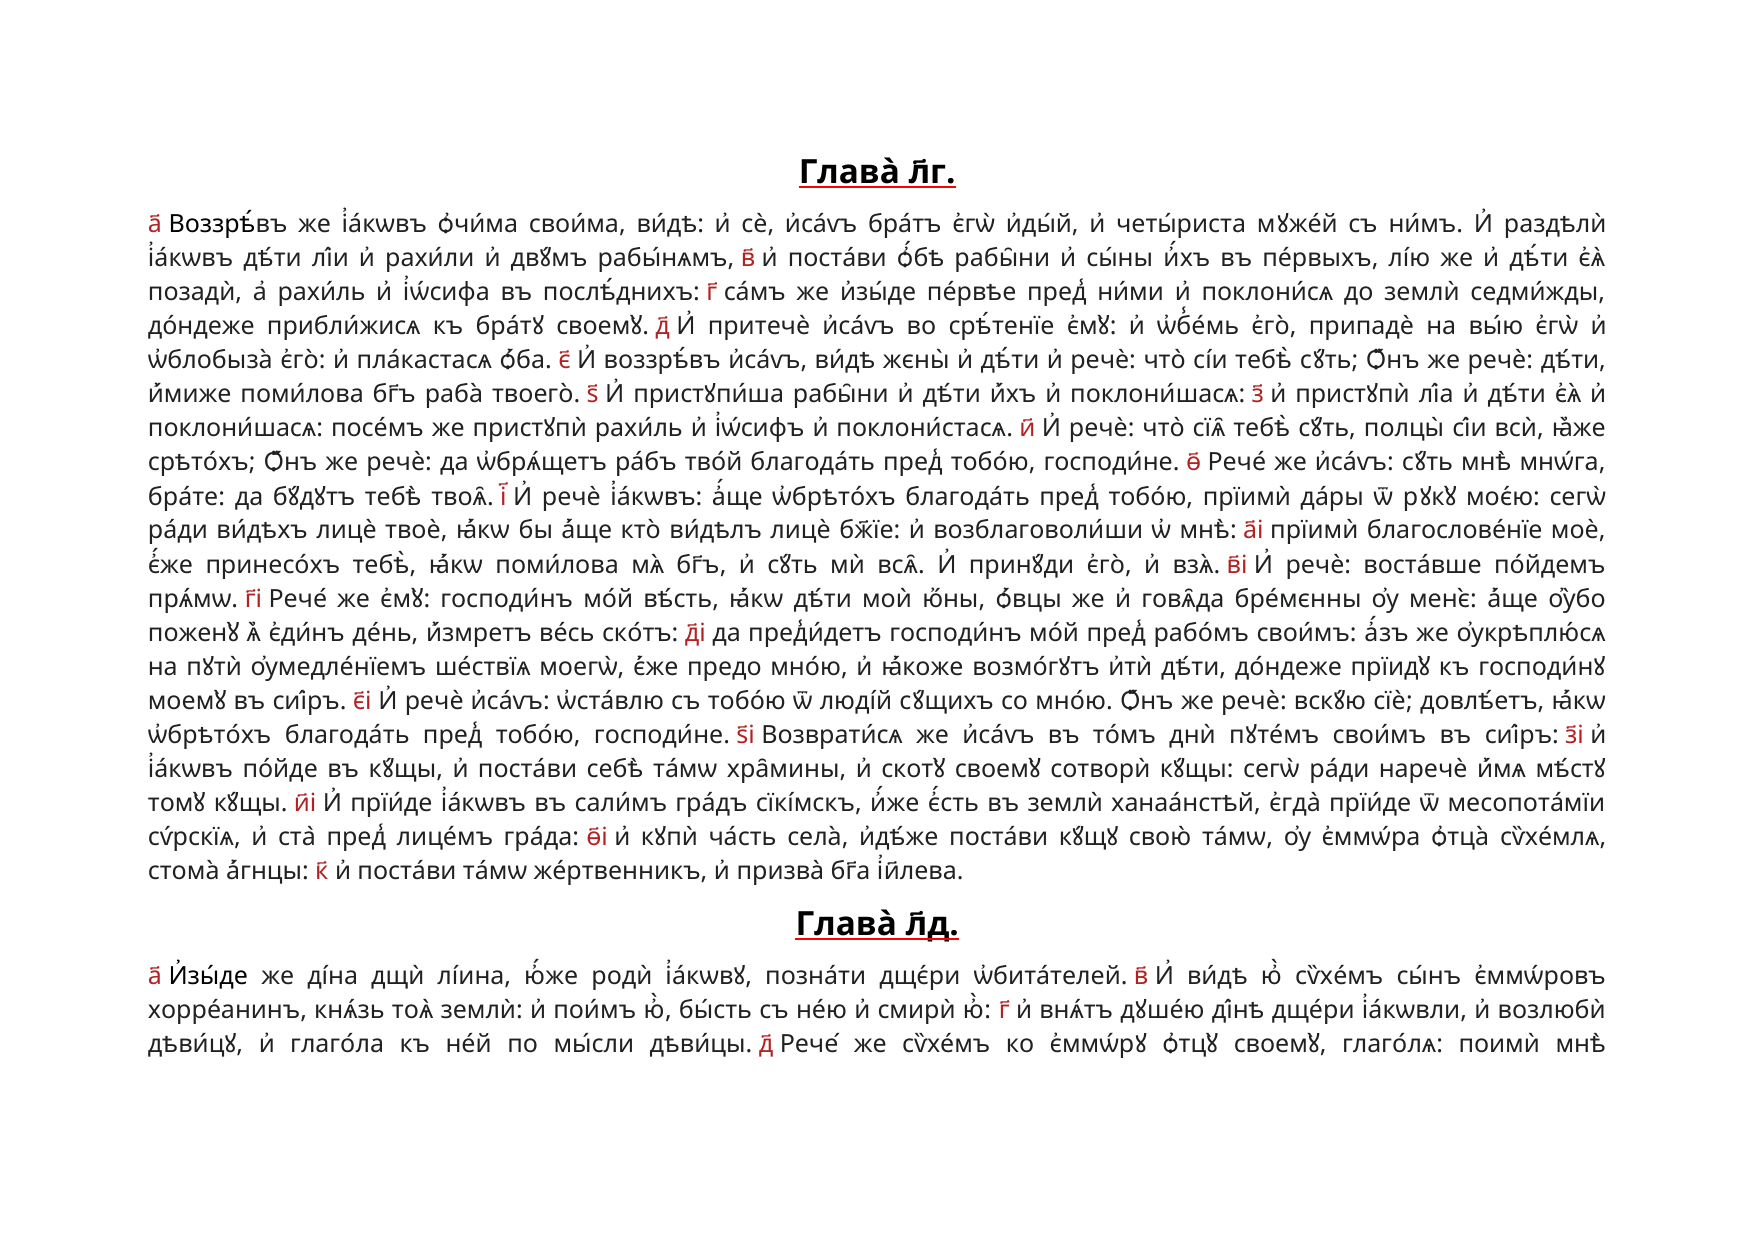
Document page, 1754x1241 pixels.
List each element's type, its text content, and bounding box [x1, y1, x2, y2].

text Глава̀ л҃д. [148, 899, 1606, 945]
text а҃ И҆зы́де же ді́на дщѝ лі́ина, ю҆́же родѝ і҆а́кѡвꙋ, позна́ти дщє́ри ѡ҆бита́телей. в҃ И҆ ви́дѣ ю҆̀ сѷхе́мъ сы́нъ є҆ммѡ́ровъ хорре́анинъ, кнѧ́зь тоѧ̀ землѝ: и҆ пои́мъ ю҆̀, бы́сть съ не́ю и҆ смирѝ ю҆̀: г҃ и҆ внѧ́тъ дꙋше́ю ді́нѣ дще́ри і҆а́кѡвли, и҆ возлюбѝ дѣви́цꙋ, и҆ глаго́ла къ не́й по мы́сли дѣви́цы. д҃ Рече́ же сѷхе́мъ ко є҆ммѡ́рꙋ ѻ҆тцꙋ̀ своемꙋ̀, глаго́лѧ: поимѝ мнѣ̀ [148, 957, 1606, 1059]
text Глава̀ л҃г. [148, 148, 1606, 193]
text а҃ Воззрѣ́въ же і҆а́кѡвъ ѻ҆чи́ма свои́ма, ви́дѣ: и҆ сѐ, и҆са́ѵъ бра́тъ є҆гѡ̀ и҆ды́й, и҆ четы́риста мꙋже́й съ ни́мъ. И҆ раздѣлѝ і҆а́кѡвъ дѣ́ти лі́и и҆ рахи́ли и҆ двꙋ́мъ рабы́нѧмъ, в҃ и҆ поста́ви ѻ҆́бѣ рабы̑ни и҆ сы́ны и҆́хъ въ пе́рвыхъ, лі́ю же и҆ дѣ́ти є҆ѧ̀ позадѝ, а҆ рахи́ль и҆ і҆ѡ́сифа въ послѣ́днихъ: г҃ са́мъ же и҆зы́де пе́рвѣе пред̾ ни́ми и҆ поклони́сѧ до землѝ седми́жды, до́ндеже прибли́жисѧ къ бра́тꙋ своемꙋ̀. д҃ И҆ притечѐ и҆са́ѵъ во срѣ́тенїе є҆мꙋ̀: и҆ ѡ҆б̾е́мь є҆го̀, припадѐ на вы́ю є҆гѡ̀ и҆ ѡ҆блобыза̀ є҆го̀: и҆ пла́кастасѧ ѻ҆́ба. є҃ И҆ воззрѣ́въ и҆са́ѵъ, ви́дѣ жєны̀ и҆ дѣ́ти и҆ речѐ: что̀ сі́и тебѣ̀ сꙋ́ть; Ѻ҆́нъ же речѐ: дѣ́ти, и҆́миже поми́лова бг҃ъ раба̀ твоего̀. ѕ҃ И҆ пристꙋпи́ша рабы̑ни и҆ дѣ́ти и҆́хъ и҆ поклони́шасѧ: з҃ и҆ пристꙋпѝ лі́а и҆ дѣ́ти є҆ѧ̀ и҆ поклони́шасѧ: посе́мъ же пристꙋпѝ рахи́ль и҆ і҆ѡ́сифъ и҆ поклони́стасѧ. и҃ И҆ речѐ: что̀ сїѧ̑ тебѣ̀ сꙋ́ть, полцы̀ сі́и всѝ, ꙗ҆̀же срѣто́хъ; Ѻ҆́нъ же речѐ: да ѡ҆брѧ́щетъ ра́бъ тво́й благода́ть пред̾ тобо́ю, господи́не. ѳ҃ Рече́ же и҆са́ѵъ: сꙋ́ть мнѣ̀ мнѡ́га, бра́те: да бꙋ́дꙋтъ тебѣ̀ твоѧ̑. і҃ И҆ речѐ і҆а́кѡвъ: а҆́ще ѡ҆брѣто́хъ благода́ть пред̾ тобо́ю, прїимѝ да́ры ѿ рꙋкꙋ̀ моє́ю: сегѡ̀ ра́ди ви́дѣхъ лицѐ твоѐ, ꙗ҆́кѡ бы а҆́ще кто̀ ви́дѣлъ лицѐ бж҃їе: и҆ возблаговоли́ши ѡ҆ мнѣ̀: а҃і прїимѝ благослове́нїе моѐ, є҆́же принесо́хъ тебѣ̀, ꙗ҆́кѡ поми́лова мѧ̀ бг҃ъ, и҆ сꙋ́ть мѝ всѧ̑. И҆ принꙋ́ди є҆го̀, и҆ взѧ̀. в҃і И҆ речѐ: воста́вше по́йдемъ прѧ́мѡ. г҃і Рече́ же є҆мꙋ̀: господи́нъ мо́й вѣ́сть, ꙗ҆́кѡ дѣ́ти моѝ ю҆́ны, ѻ҆́вцы же и҆ говѧ̑да бре́мєнны ѹ҆ менє̀: а҆́ще ѹ҆̀бо поженꙋ̀ ѧ҆̀ є҆ди́нъ де́нь, и҆́змретъ ве́сь ско́тъ: д҃і да пред̾и́детъ господи́нъ мо́й пред̾ рабо́мъ свои́мъ: а҆́зъ же ѹ҆крѣплю́сѧ на пꙋтѝ ѹ҆медле́нїемъ ше́ствїѧ моегѡ̀, є҆́же предо мно́ю, и҆ ꙗ҆́коже возмо́гꙋтъ и҆тѝ дѣ́ти, до́ндеже прїидꙋ̀ къ господи́нꙋ моемꙋ̀ въ сиі́ръ. є҃і И҆ речѐ и҆са́ѵъ: ѡ҆ста́влю съ тобо́ю ѿ люді́й сꙋ́щихъ со мно́ю. Ѻ҆́нъ же речѐ: вскꙋ́ю сїѐ; довлѣ́етъ, ꙗ҆́кѡ ѡ҆брѣто́хъ благода́ть пред̾ тобо́ю, господи́не. ѕ҃і Возврати́сѧ же и҆са́ѵъ въ то́мъ днѝ пꙋте́мъ свои́мъ въ сиі́ръ: з҃і и҆ і҆а́кѡвъ по́йде въ кꙋ́щы, и҆ поста́ви себѣ̀ та́мѡ хра̑мины, и҆ скотꙋ̀ своемꙋ̀ сотворѝ кꙋ́щы: сегѡ̀ ра́ди наречѐ и҆́мѧ мѣ́стꙋ томꙋ̀ кꙋ́щы. и҃і И҆ прїи́де і҆а́кѡвъ въ сали́мъ гра́дъ сїкі́мскъ, и҆́же є҆́сть въ землѝ ханаа́нстѣй, є҆гда̀ прїи́де ѿ месопота́мїи сѵ́рскїѧ, и҆ ста̀ пред̾ лице́мъ гра́да: ѳ҃і и҆ кꙋпѝ ча́сть села̀, и҆дѣ́же поста́ви кꙋ́щꙋ свою̀ та́мѡ, ѹ҆ є҆ммѡ́ра ѻ҆тца̀ сѷхе́млѧ, стома̀ а҆́гнцы: к҃ и҆ поста́ви та́мѡ же́ртвенникъ, и҆ призва̀ бг҃а і҆и҃лева. [148, 206, 1606, 887]
